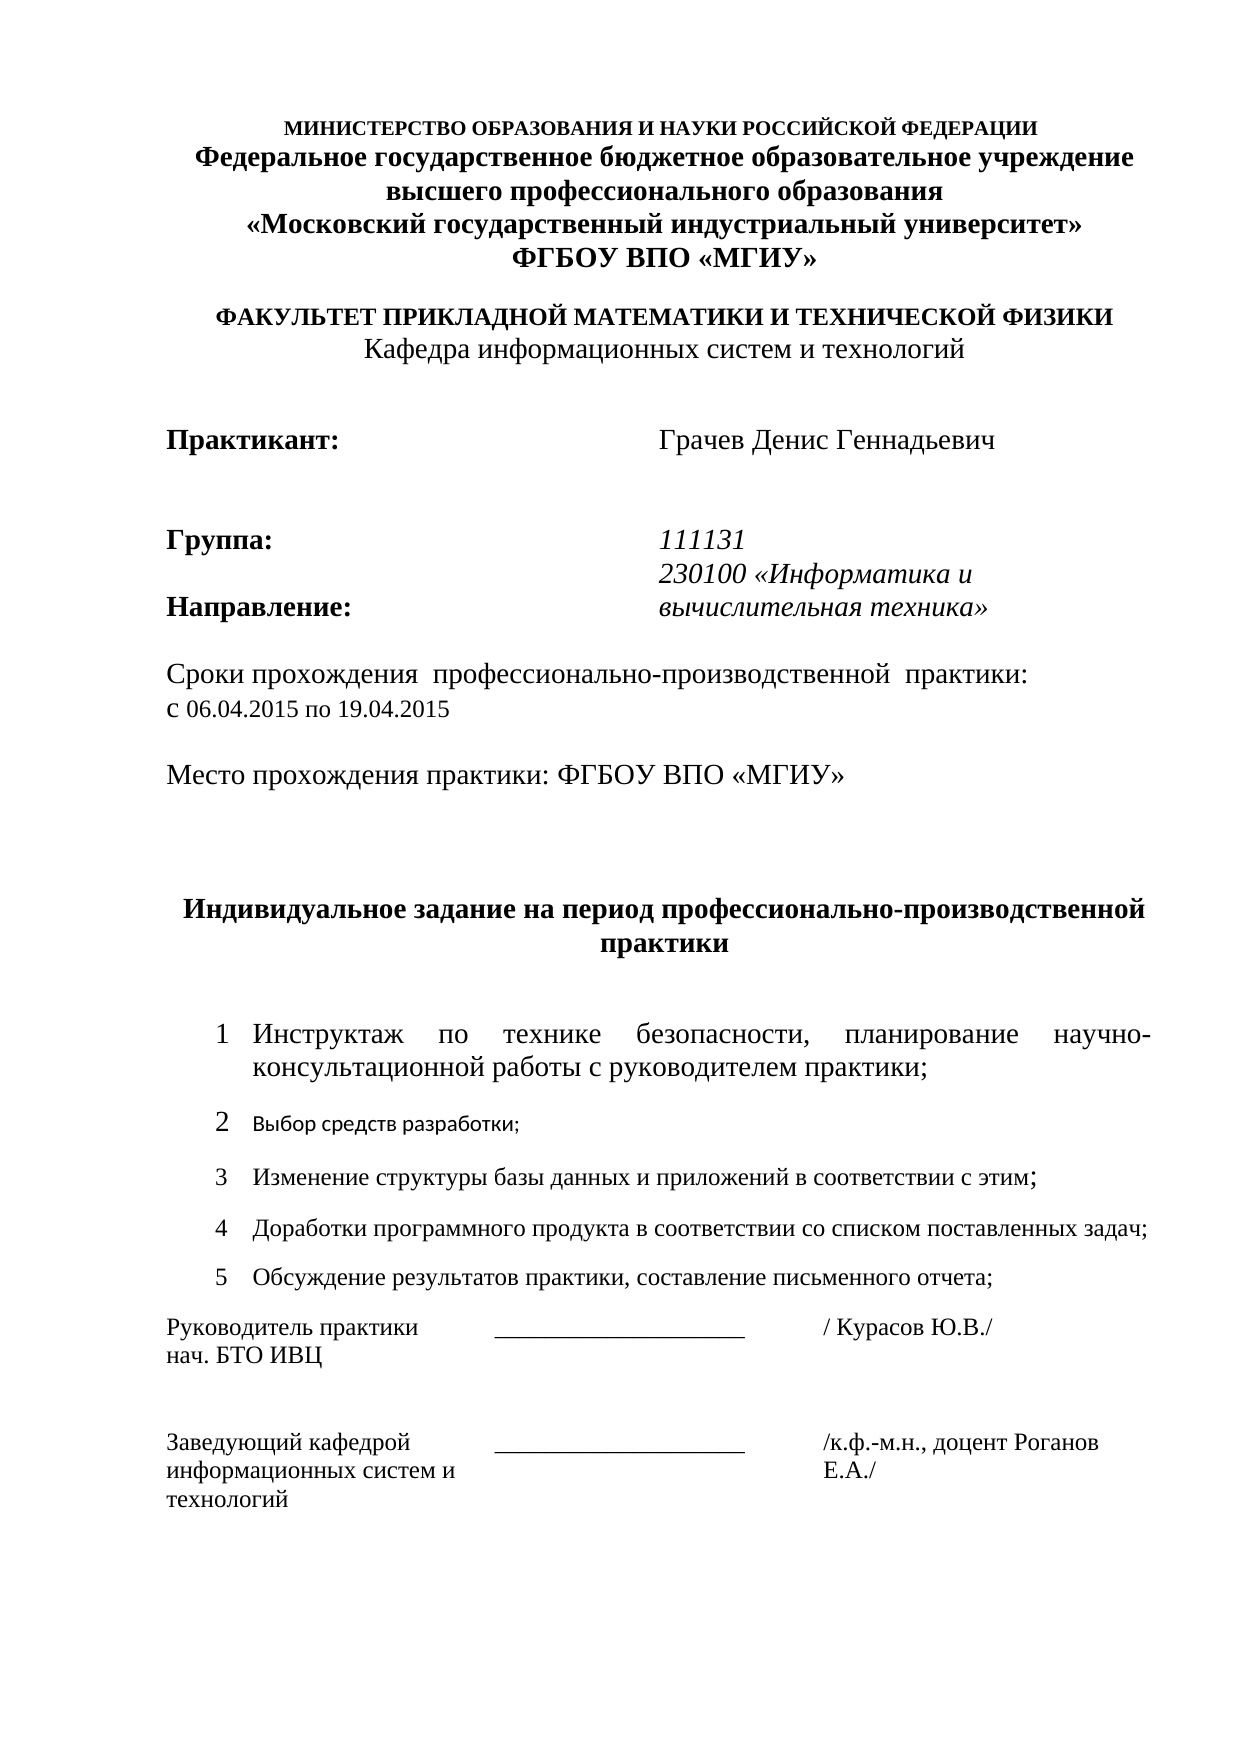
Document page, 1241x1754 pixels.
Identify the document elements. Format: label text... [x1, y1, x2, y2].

table_cell 230100 «Информатика и вычислительная техника» [659, 556, 1152, 657]
list Обсуждение результатов практики, составление письменного отчета; [215, 1262, 1152, 1291]
text ФАКУЛЬТЕТ ПРИКЛАДНОЙ МАТЕМАТИКИ И ТЕХНИЧЕСКОЙ ФИЗИКИ [177, 302, 1152, 331]
text ФГБОУ ВПО «МГИУ» [177, 240, 1152, 273]
text «Московский государственный индустриальный университет» [177, 206, 1152, 240]
table_cell Сроки прохождения профессионально-производственной практики: с 06.04.2015 по 19.04.2015 Место прохождения практики: ФГБОУ ВПО «МГИУ» [166, 657, 1152, 858]
table_header Грачев Денис Геннадьевич [659, 422, 1152, 489]
text высшего профессионального образования [177, 173, 1152, 206]
list Изменение структуры базы данных и приложений в соответствии с этим; [215, 1158, 1152, 1192]
table_cell Группа: [166, 489, 659, 556]
list Инструктаж по технике безопасности, планирование научно-консультационной работы с руководителем практики; [215, 1016, 1152, 1083]
text МИНИСТЕРСТВО ОБРАЗОВАНИЯ И НАУКИ РОССИЙСКОЙ ФЕДЕРАЦИИ [177, 122, 938, 139]
text Федеральное государственное бюджетное образовательное учреждение [177, 139, 1152, 173]
table_header Практикант: [166, 422, 659, 489]
list Выбор средств разработки; [215, 1104, 1152, 1137]
table_cell /к.ф.-м.н., доцент Роганов Е.А./ [823, 1427, 1152, 1542]
table_cell Заведующий кафедрой информационных систем и технологий [166, 1427, 494, 1542]
list Доработки программного продукта в соответствии со списком поставленных задач; [215, 1213, 1152, 1241]
table_header ____________________ [495, 1312, 823, 1427]
table_cell ____________________ [495, 1427, 823, 1542]
table_cell Направление: [166, 556, 659, 657]
table_header Руководитель практики нач. БТО ИВЦ [166, 1312, 494, 1427]
table_header / Курасов Ю.В./ [823, 1312, 1152, 1427]
text МИНИСТЕРСТВО ОБРАЗОВАНИЯ И НАУКИ РОССИЙСКОЙ ФЕДЕРАЦИИ [1005, 122, 1152, 139]
text Кафедра информационных систем и технологий [177, 331, 1152, 364]
table_cell 111131 [659, 489, 1152, 556]
text Индивидуальное задание на период профессионально-производственной практики [177, 891, 1152, 958]
